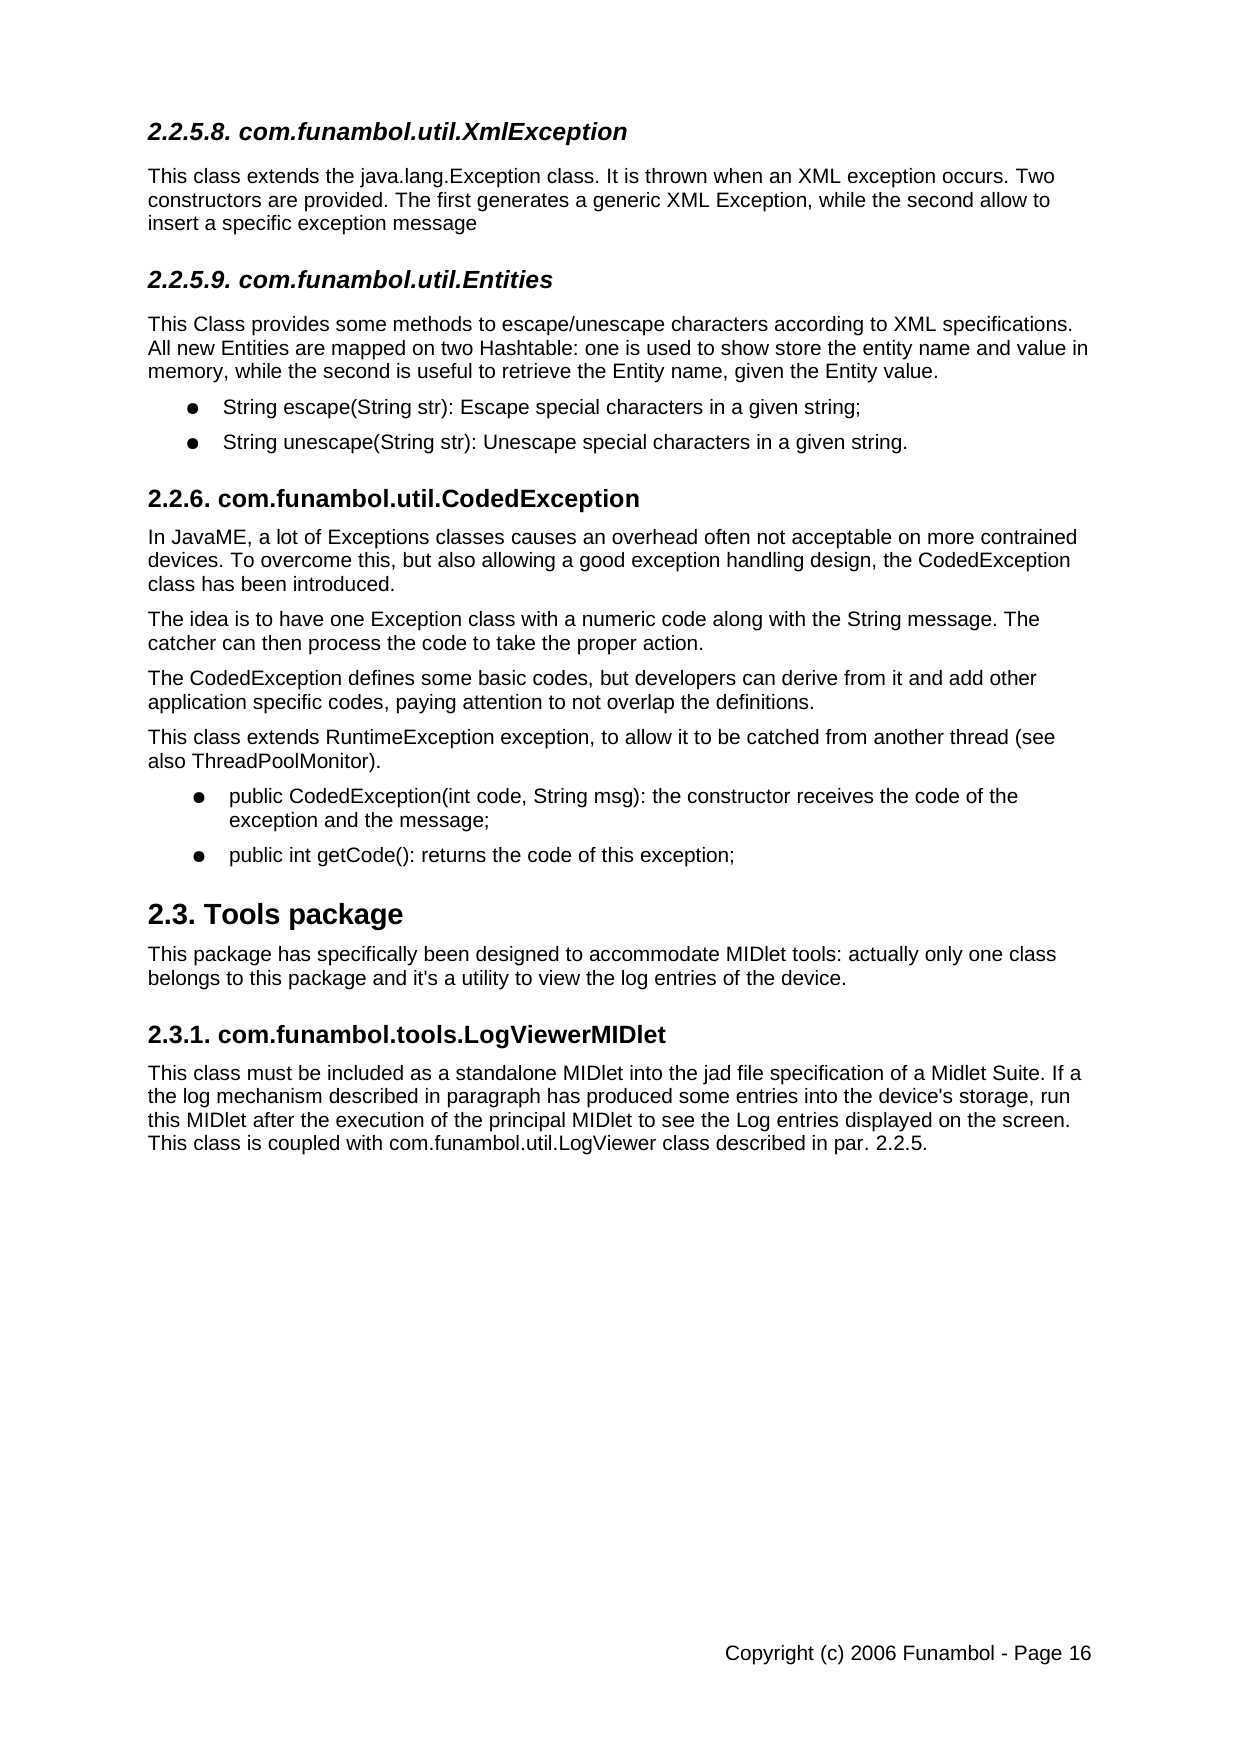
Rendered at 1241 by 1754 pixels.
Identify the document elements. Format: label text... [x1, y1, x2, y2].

text This Class provides some methods to escape/unescape characters according to XML specifications. All new Entities are mapped on two Hashtable: one is used to show store the entity name and value in memory, while the second is useful to retrieve the Entity name, given the Entity value. [148, 313, 1093, 383]
text This package has specifically been designed to accommodate MIDlet tools: actually only one class belongs to this package and it's a utility to view the log entries of the device. [148, 943, 1093, 990]
text This class must be included as a standalone MIDlet into the jad file specification of a Midlet Suite. If a the log mechanism described in paragraph has produced some entries into the device's storage, run this MIDlet after the execution of the principal MIDlet to see the Log entries displayed on the screen. This class is coupled with com.funambol.util.LogViewer class described in par. 2.2.5. [148, 1061, 1093, 1155]
list String unescape(String str): Unescape special characters in a given string. [185, 431, 1093, 454]
subtitle Tools package [148, 898, 1093, 931]
list String escape(String str): Escape special characters in a given string; [185, 395, 1093, 419]
subtitle com.funambol.tools.LogViewerMIDlet [148, 1021, 1093, 1049]
list public CodedException(int code, String msg): the constructor receives the code of the exception and the message; [191, 784, 1093, 832]
text This class extends the java.lang.Exception class. It is thrown when an XML exception occurs. Two constructors are provided. The first generates a generic XML Exception, while the second allow to insert a specific exception message [148, 164, 1093, 235]
subtitle com.funambol.util.CodedException [148, 485, 1093, 513]
text The idea is to have one Exception class with a numeric code along with the String message. The catcher can then process the code to take the proper action. [148, 608, 1093, 655]
subtitle com.funambol.util.XmlException [148, 118, 1093, 146]
text The CodedException defines some basic codes, but developers can derive from it and add other application specific codes, paying attention to not overlap the definitions. [148, 667, 1093, 714]
subtitle com.funambol.util.Entities [148, 266, 1093, 294]
list public int getCode(): returns the code of this exception; [191, 843, 1093, 867]
text This class extends RuntimeException exception, to allow it to be catched from another thread (see also ThreadPoolMonitor). [148, 726, 1093, 773]
text In JavaME, a lot of Exceptions classes causes an overhead often not acceptable on more contrained devices. To overcome this, but also allowing a good exception handling design, the CodedException class has been introduced. [148, 525, 1093, 596]
